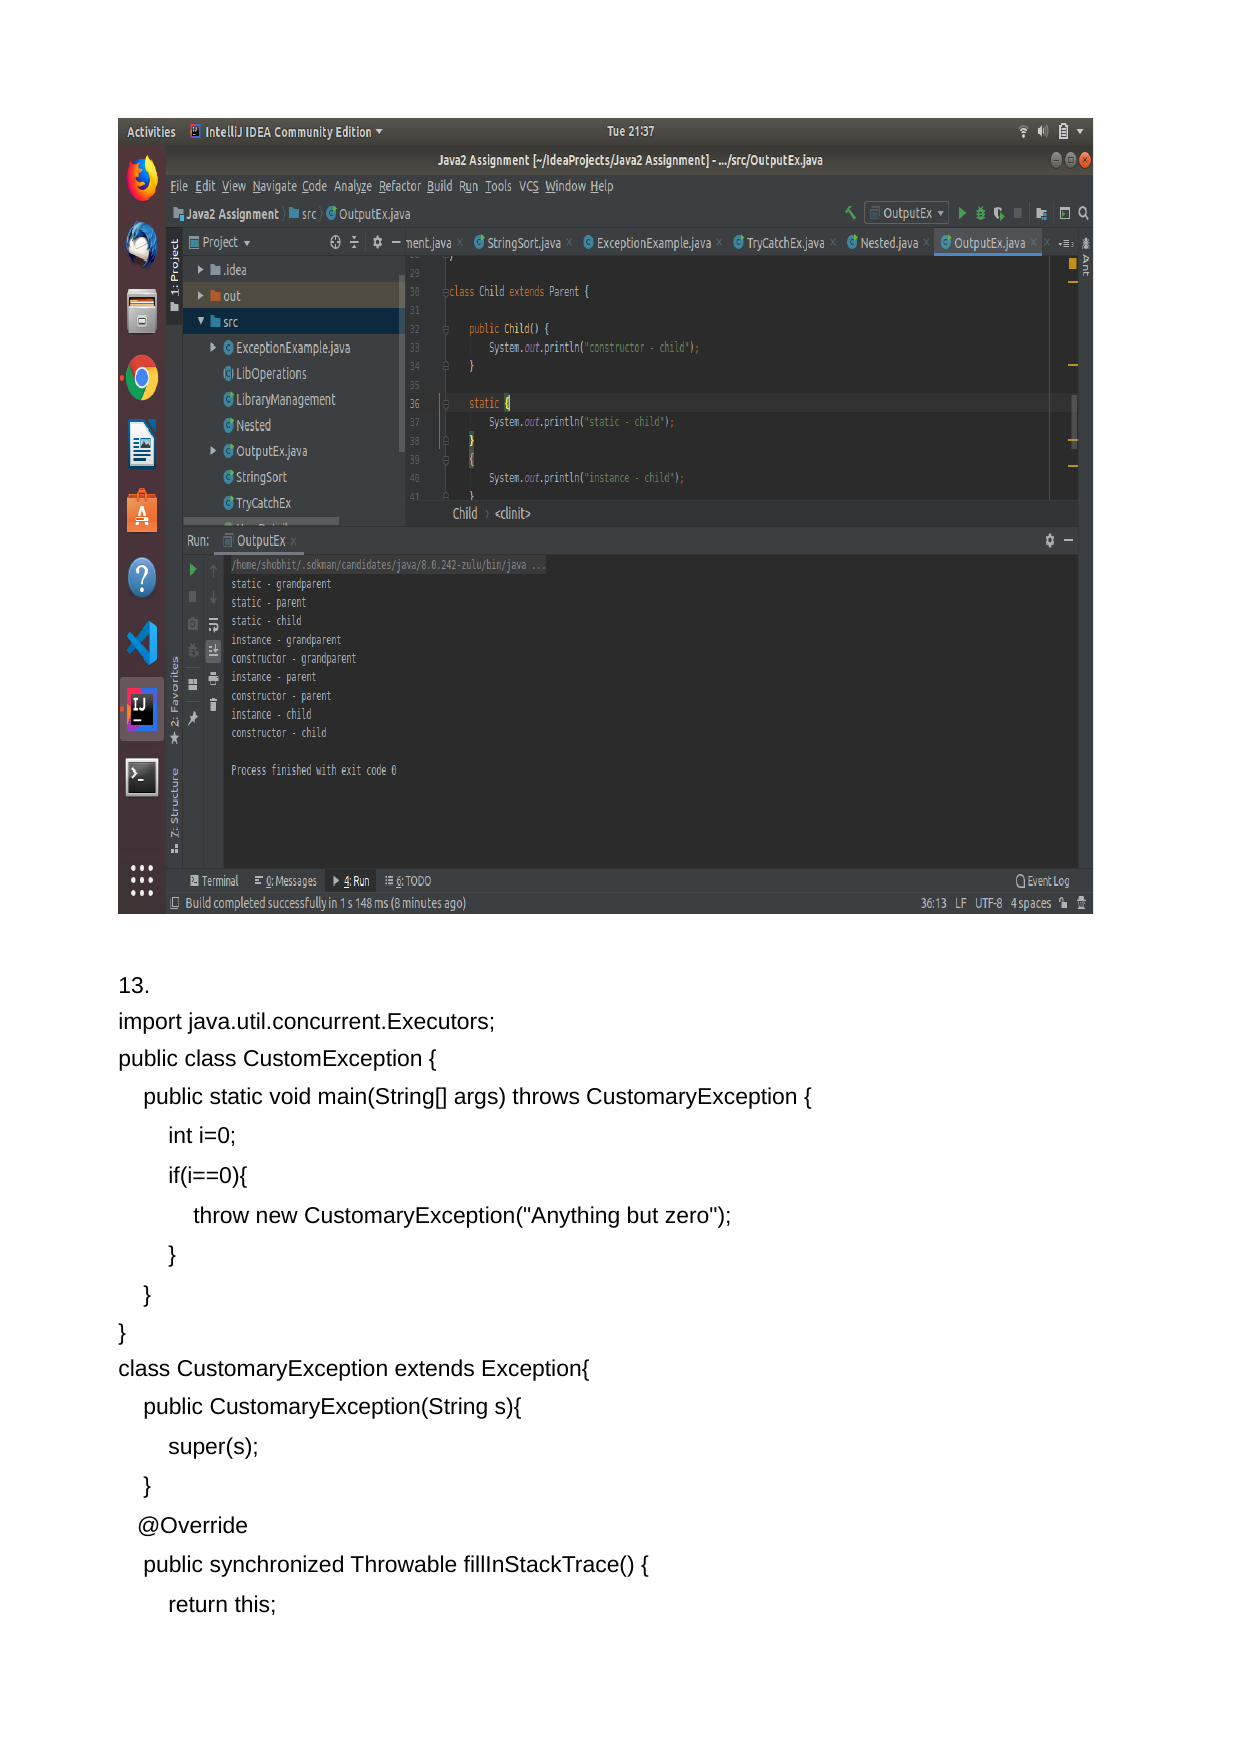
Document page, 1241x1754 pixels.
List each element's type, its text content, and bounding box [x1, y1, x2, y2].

text super(s); [118, 1431, 1122, 1459]
picture [118, 118, 1094, 914]
text int i=0; [118, 1121, 1122, 1149]
text if(i==0){ [118, 1160, 1122, 1189]
text public synchronized Throwable fillInStackTrace() { [118, 1549, 1122, 1578]
text 13. [118, 972, 1122, 998]
text } [118, 1279, 1122, 1308]
text public static void main(String[] args) throws CustomaryException { [118, 1081, 1122, 1110]
text } [118, 1239, 1122, 1268]
text import java.util.concurrent.Executors; [118, 1008, 1122, 1034]
text class CustomaryException extends Exception{ [118, 1355, 1122, 1381]
text } [118, 1318, 1122, 1345]
text @Override [118, 1510, 1122, 1539]
text return this; [118, 1589, 1122, 1618]
text throw new CustomaryException("Anything but zero"); [118, 1200, 1122, 1228]
text public class CustomException { [118, 1044, 1122, 1071]
text } [118, 1470, 1122, 1499]
text public CustomaryException(String s){ [118, 1391, 1122, 1420]
